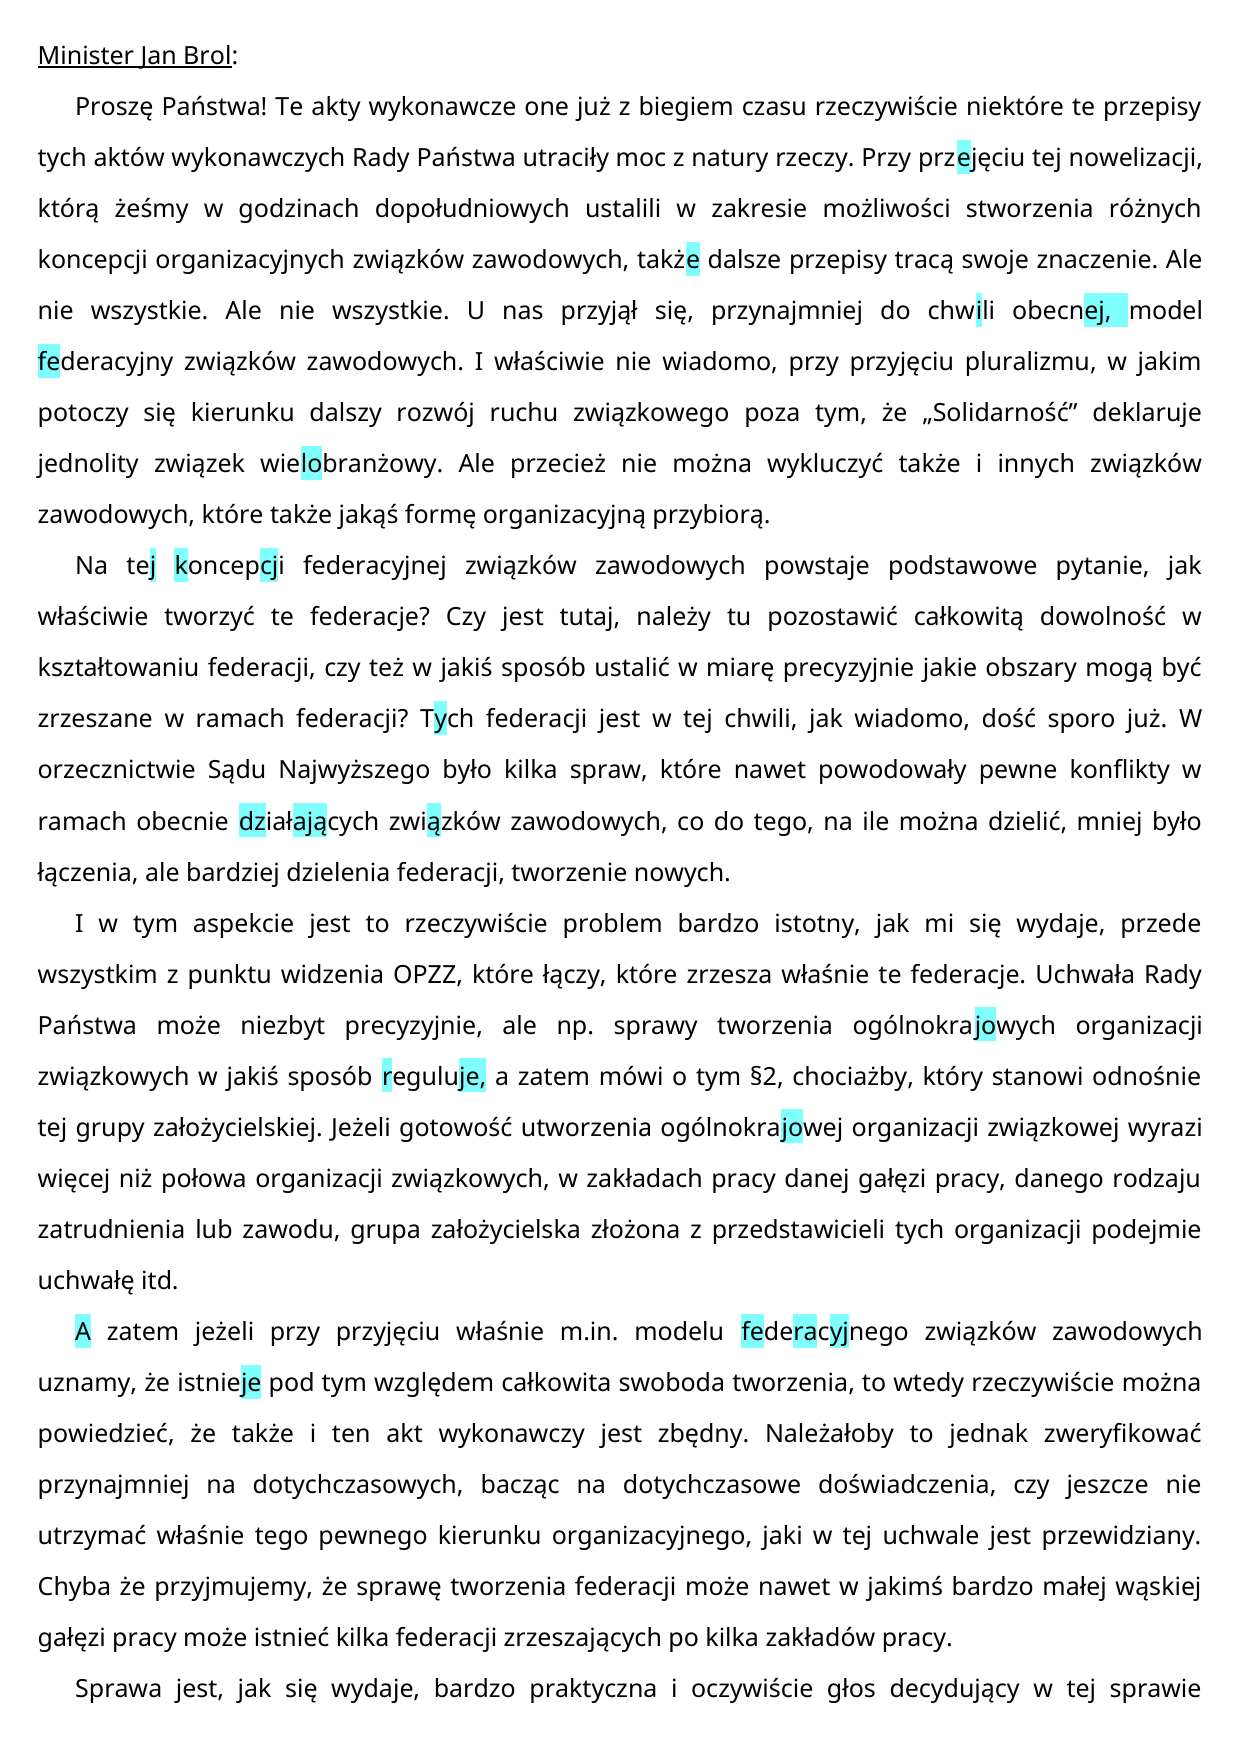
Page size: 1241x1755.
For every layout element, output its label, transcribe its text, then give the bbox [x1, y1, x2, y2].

text Minister Jan Brol: [37, 37, 1203, 72]
text Sprawa jest, jak się wydaje, bardzo praktyczna i oczywiście głos decydujący w tej sprawie [37, 1671, 1203, 1705]
text Na tej koncepcji federacyjnej związków zawodowych powstaje podstawowe pytanie, jak właściwie tworzyć te federacje? Czy jest tutaj, należy tu pozostawić całkowitą dowolność w kształtowaniu federacji, czy też w jakiś sposób ustalić w miarę precyzyjnie jakie obszary mogą być zrzeszane w ramach federacji? Tych federacji jest w tej chwili, jak wiadomo, dość sporo już. W orzecznictwie Sądu Najwyższego było kilka spraw, które nawet powodowały pewne konflikty w ramach obecnie działających związków zawodowych, co do tego, na ile można dzielić, mniej było łączenia, ale bardziej dzielenia federacji, tworzenie nowych. [37, 548, 1203, 888]
text A zatem jeżeli przy przyjęciu właśnie m.in. modelu federacyjnego związków zawodowych uznamy, że istnieje pod tym względem całkowita swoboda tworzenia, to wtedy rzeczywiście można powiedzieć, że także i ten akt wykonawczy jest zbędny. Należałoby to jednak zweryfikować przynajmniej na dotychczasowych, bacząc na dotychczasowe doświadczenia, czy jeszcze nie utrzymać właśnie tego pewnego kierunku organizacyjnego, jaki w tej uchwale jest przewidziany. Chyba że przyjmujemy, że sprawę tworzenia federacji może nawet w jakimś bardzo małej wąskiej gałęzi pracy może istnieć kilka federacji zrzeszających po kilka zakładów pracy. [37, 1313, 1203, 1654]
text Proszę Państwa! Te akty wykonawcze one już z biegiem czasu rzeczywiście niektóre te przepisy tych aktów wykonawczych Rady Państwa utraciły moc z natury rzeczy. Przy przejęciu tej nowelizacji, którą żeśmy w godzinach dopołudniowych ustalili w zakresie możliwości stworzenia różnych koncepcji organizacyjnych związków zawodowych, także dalsze przepisy tracą swoje znaczenie. Ale nie wszystkie. Ale nie wszystkie. U nas przyjął się, przynajmniej do chwili obecnej, model federacyjny związków zawodowych. I właściwie nie wiadomo, przy przyjęciu pluralizmu, w jakim potoczy się kierunku dalszy rozwój ruchu związkowego poza tym, że „Solidarność” deklaruje jednolity związek wielobranżowy. Ale przecież nie można wykluczyć także i innych związków zawodowych, które także jakąś formę organizacyjną przybiorą. [37, 88, 1203, 531]
text I w tym aspekcie jest to rzeczywiście problem bardzo istotny, jak mi się wydaje, przede wszystkim z punktu widzenia OPZZ, które łączy, które zrzesza właśnie te federacje. Uchwała Rady Państwa może niezbyt precyzyjnie, ale np. sprawy tworzenia ogólnokrajowych organizacji związkowych w jakiś sposób reguluje, a zatem mówi o tym §2, chociażby, który stanowi odnośnie tej grupy założycielskiej. Jeżeli gotowość utworzenia ogólnokrajowej organizacji związkowej wyrazi więcej niż połowa organizacji związkowych, w zakładach pracy danej gałęzi pracy, danego rodzaju zatrudnienia lub zawodu, grupa założycielska złożona z przedstawicieli tych organizacji podejmie uchwałę itd. [37, 905, 1203, 1297]
